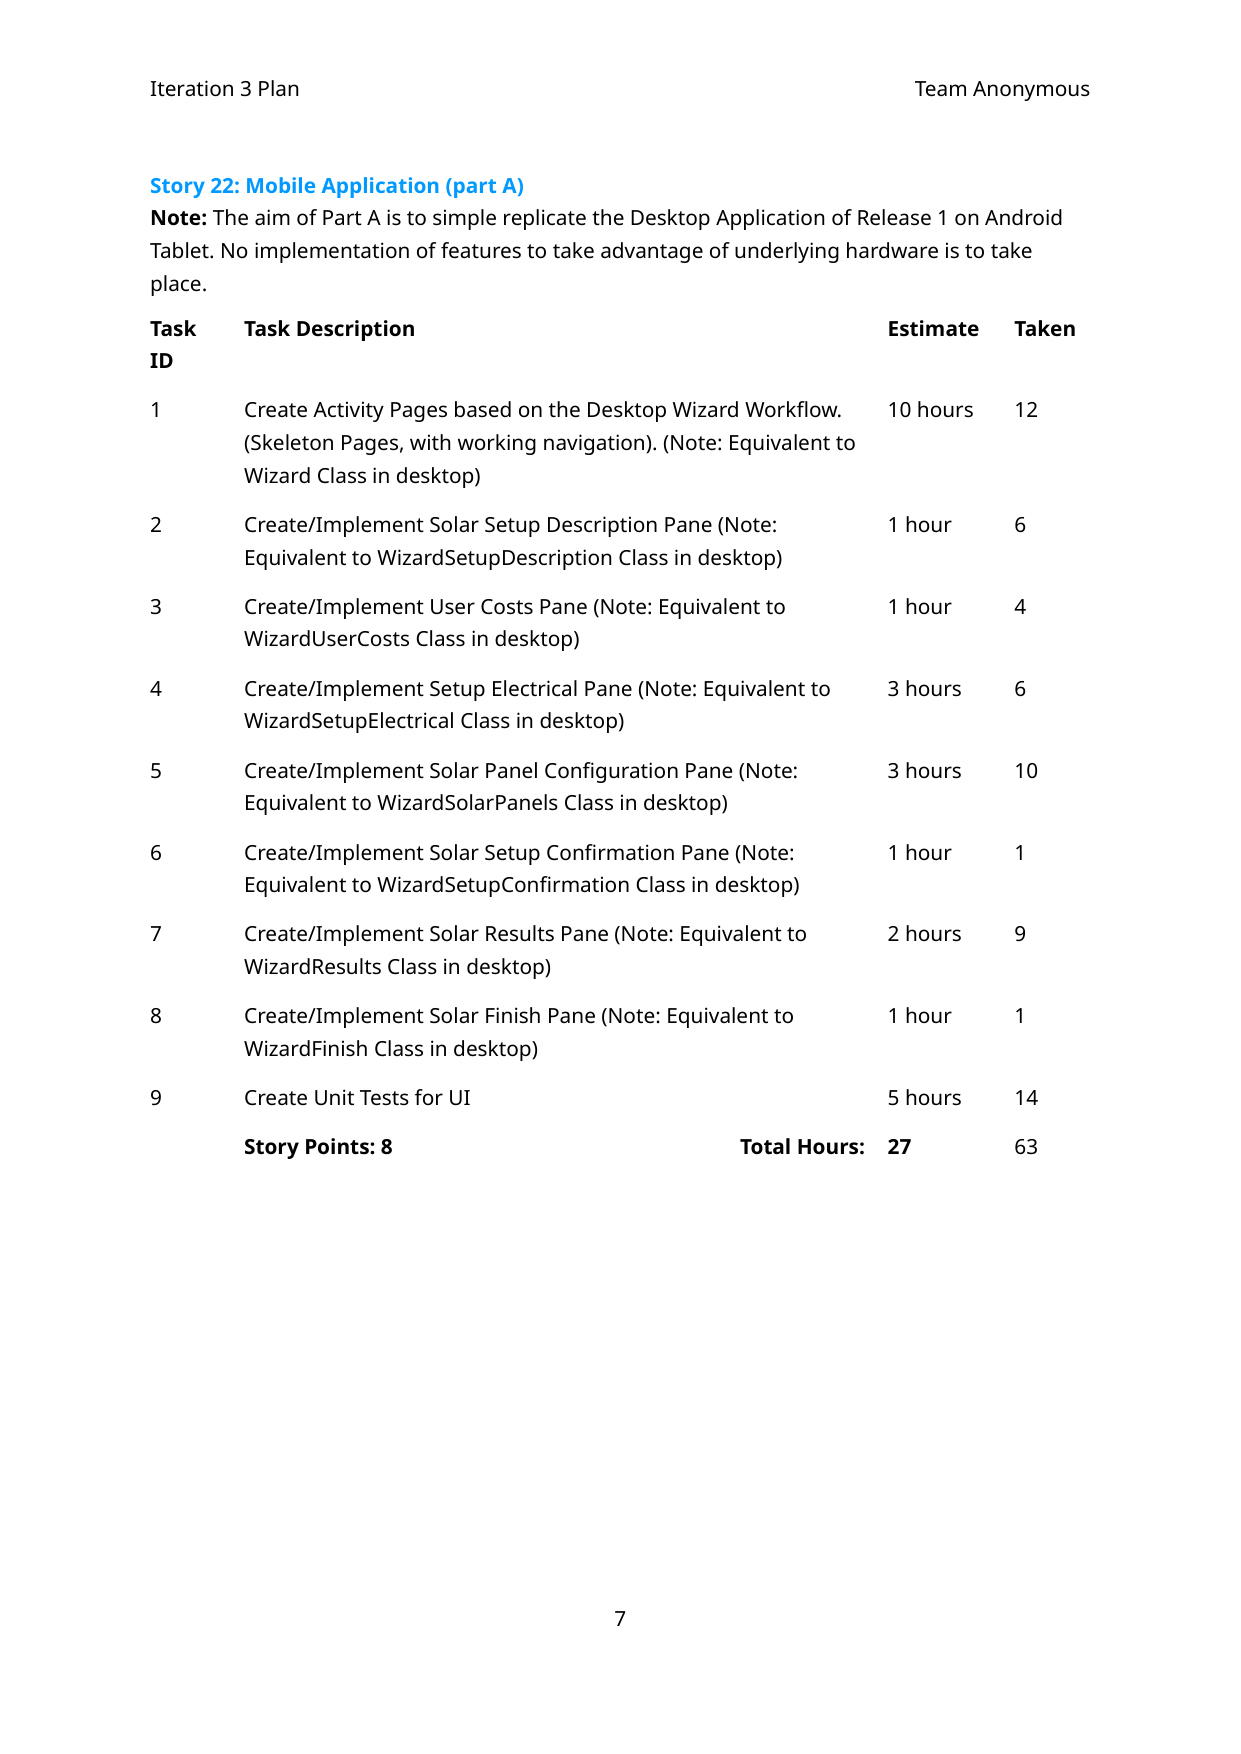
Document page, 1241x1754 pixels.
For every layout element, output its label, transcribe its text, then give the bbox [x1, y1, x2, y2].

table_cell 5 hours [876, 1083, 1003, 1132]
table_cell 1 hour [876, 510, 1003, 592]
subtitle Story 22: Mobile Application (part A) [150, 171, 1090, 199]
table_cell Create/Implement Solar Finish Pane (Note: Equivalent to WizardFinish Class in desktop) [233, 1001, 876, 1083]
table_cell Create/Implement Solar Setup Confirmation Pane (Note: Equivalent to WizardSetupConfirmation Class in desktop) [233, 838, 876, 919]
table_cell 63 [1003, 1133, 1096, 1182]
table_cell 6 [1003, 510, 1096, 592]
table_cell 10 [1003, 756, 1096, 838]
table_cell Create/Implement Solar Setup Description Pane (Note: Equivalent to WizardSetupDescription Class in desktop) [233, 510, 876, 592]
table_header Estimate [876, 314, 1003, 396]
table_cell 4 [139, 674, 233, 756]
table_cell Story Points: 8 Total Hours: [233, 1133, 876, 1182]
table_cell 5 [139, 756, 233, 838]
table_cell 7 [139, 920, 233, 1001]
table_cell 2 hours [876, 920, 1003, 1001]
table_cell Create/Implement Setup Electrical Pane (Note: Equivalent to WizardSetupElectrical Class in desktop) [233, 674, 876, 756]
table_cell Create/Implement User Costs Pane (Note: Equivalent to WizardUserCosts Class in desktop) [233, 592, 876, 674]
table_cell 9 [139, 1083, 233, 1132]
table_cell 1 hour [876, 1001, 1003, 1083]
table_cell 1 [1003, 838, 1096, 919]
table_cell 1 [139, 396, 233, 510]
table_header Task Description [233, 314, 876, 396]
table_cell 3 [139, 592, 233, 674]
table_cell 8 [139, 1001, 233, 1083]
table_cell 2 [139, 510, 233, 592]
table_cell 27 [876, 1133, 1003, 1182]
text Note: The aim of Part A is to simple replicate the Desktop Application of Release 1 on Android Tablet. No implementation of features to take advantage of underlying hardware is to take place. [150, 203, 1090, 297]
table_cell Create/Implement Solar Results Pane (Note: Equivalent to WizardResults Class in desktop) [233, 920, 876, 1001]
table_cell 3 hours [876, 756, 1003, 838]
table_cell Create Activity Pages based on the Desktop Wizard Workflow. (Skeleton Pages, with working navigation). (Note: Equivalent to Wizard Class in desktop) [233, 396, 876, 510]
table_cell 3 hours [876, 674, 1003, 756]
table_cell Create/Implement Solar Panel Configuration Pane (Note: Equivalent to WizardSolarPanels Class in desktop) [233, 756, 876, 838]
table_cell 1 [1003, 1001, 1096, 1083]
table_header Taken [1003, 314, 1096, 396]
table_cell 10 hours [876, 396, 1003, 510]
table_cell 1 hour [876, 592, 1003, 674]
table_cell Create Unit Tests for UI [233, 1083, 876, 1132]
table_header Task ID [139, 314, 233, 396]
table_cell 6 [1003, 674, 1096, 756]
table_cell 1 hour [876, 838, 1003, 919]
table_cell [139, 1133, 233, 1182]
table_cell 12 [1003, 396, 1096, 510]
table_cell 6 [139, 838, 233, 919]
table_cell 14 [1003, 1083, 1096, 1132]
table_cell 9 [1003, 920, 1096, 1001]
table_cell 4 [1003, 592, 1096, 674]
